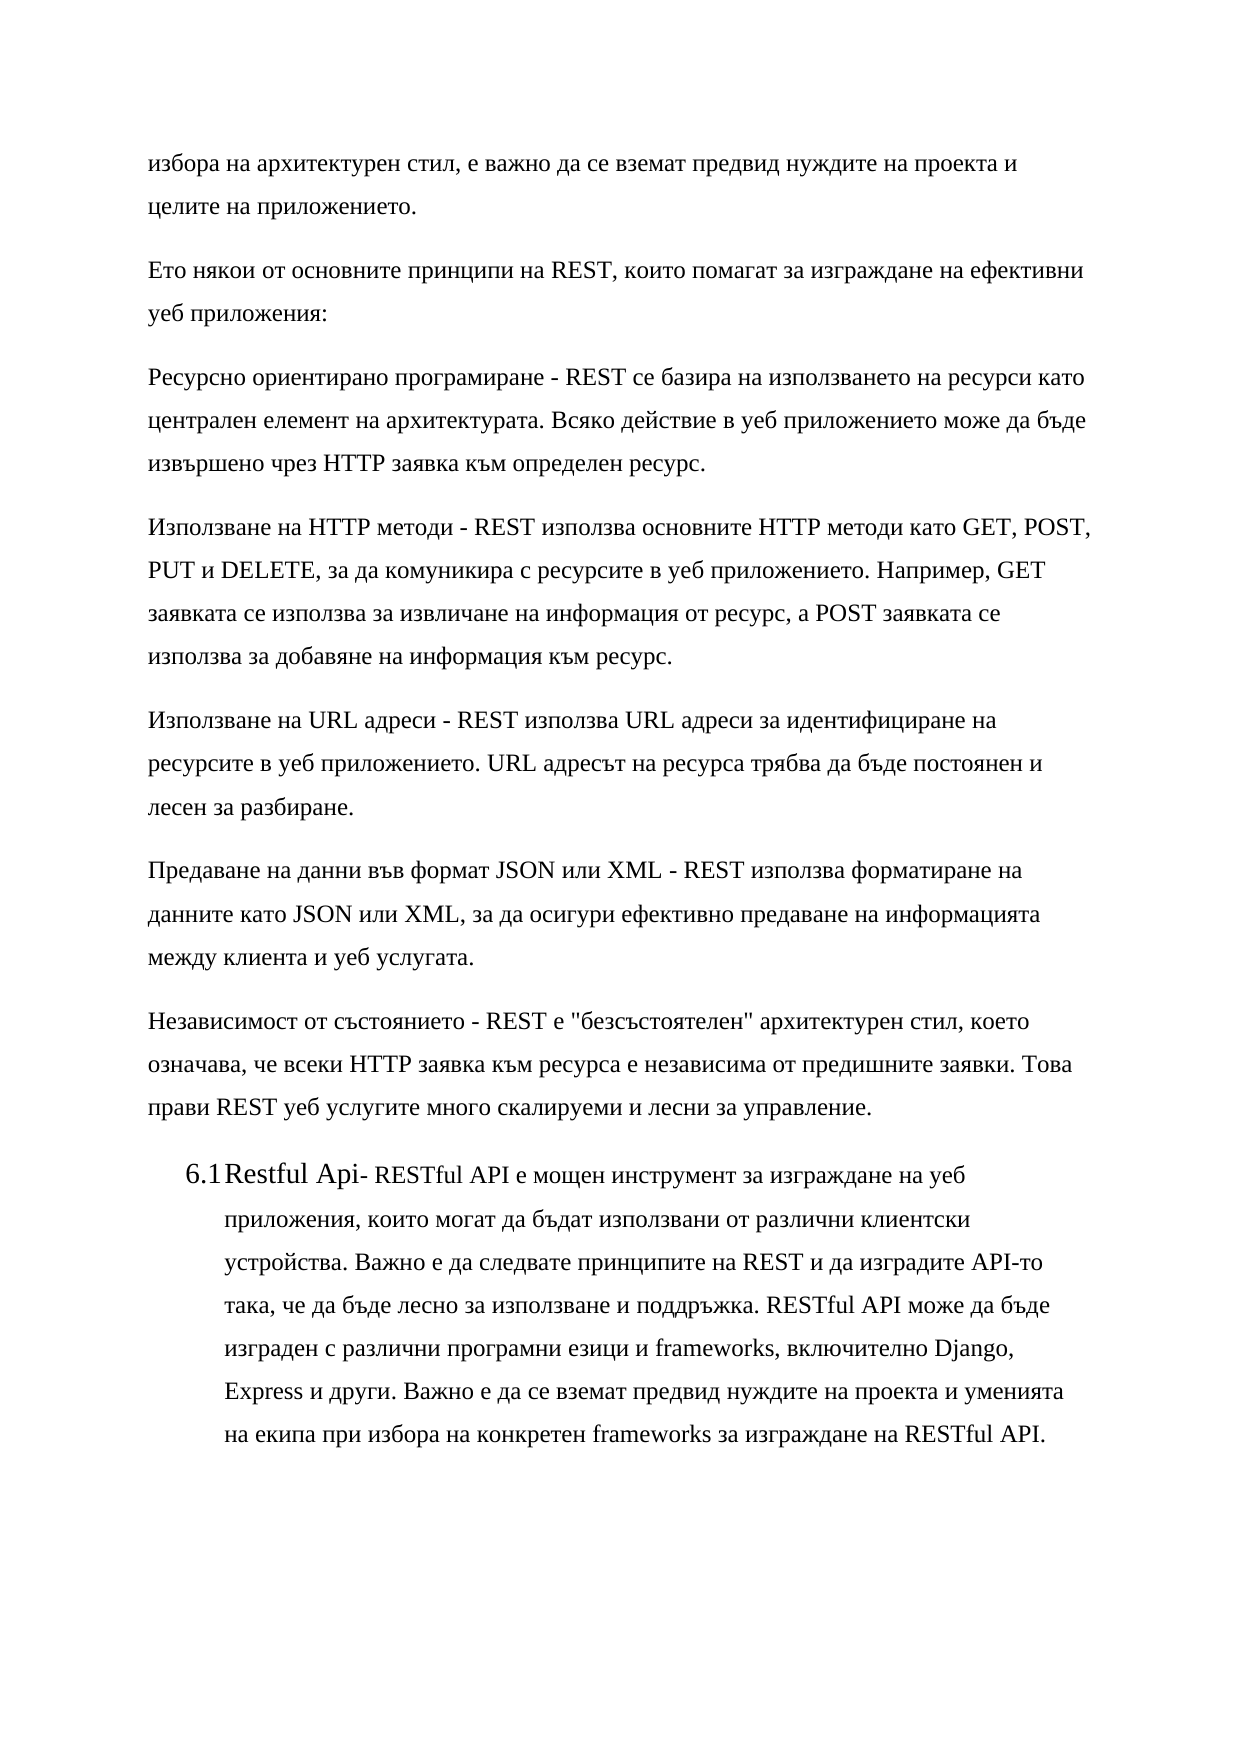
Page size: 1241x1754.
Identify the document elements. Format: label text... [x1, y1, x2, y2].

text Ресурсно ориентирано програмиране - REST се базира на използването на ресурси като централен елемент на архитектурата. Всяко действие в уеб приложението може да бъде извършено чрез HTTP заявка към определен ресурс. [148, 362, 1093, 477]
text Независимост от състоянието - REST е "безсъстоятелен" архитектурен стил, което означава, че всеки HTTP заявка към ресурса е независима от предишните заявки. Това прави REST уеб услугите много скалируеми и лесни за управление. [148, 1006, 1093, 1121]
text Използване на HTTP методи - REST използва основните HTTP методи като GET, POST, PUT и DELETE, за да комуникира с ресурсите в уеб приложението. Например, GET заявката се използва за извличане на информация от ресурс, а POST заявката се използва за добавяне на информация към ресурс. [148, 512, 1093, 670]
text Ето някои от основните принципи на REST, които помагат за изграждане на ефективни уеб приложения: [148, 255, 1093, 327]
list Restful Api- RESTful API е мощен инструмент за изграждане на уеб приложения, които могат да бъдат използвани от различни клиентски устройства. Важно е да следвате принципите на REST и да изградите API-то така, че да бъде лесно за използване и поддръжка. RESTful API може да бъде изграден с различни програмни езици и frameworks, включително Django, Express и други. Важно е да се вземат предвид нуждите на проекта и уменията на екипа при избора на конкретен frameworks за изграждане на RESTful API. [185, 1156, 1093, 1448]
text избора на архитектурен стил, е важно да се вземат предвид нуждите на проекта и целите на приложението. [148, 148, 1093, 219]
text Предаване на данни във формат JSON или XML - REST използва форматиране на данните като JSON или XML, за да осигури ефективно предаване на информацията между клиента и уеб услугата. [148, 856, 1093, 971]
text Използване на URL адреси - REST използва URL адреси за идентифициране на ресурсите в уеб приложението. URL адресът на ресурса трябва да бъде постоянен и лесен за разбиране. [148, 705, 1093, 820]
